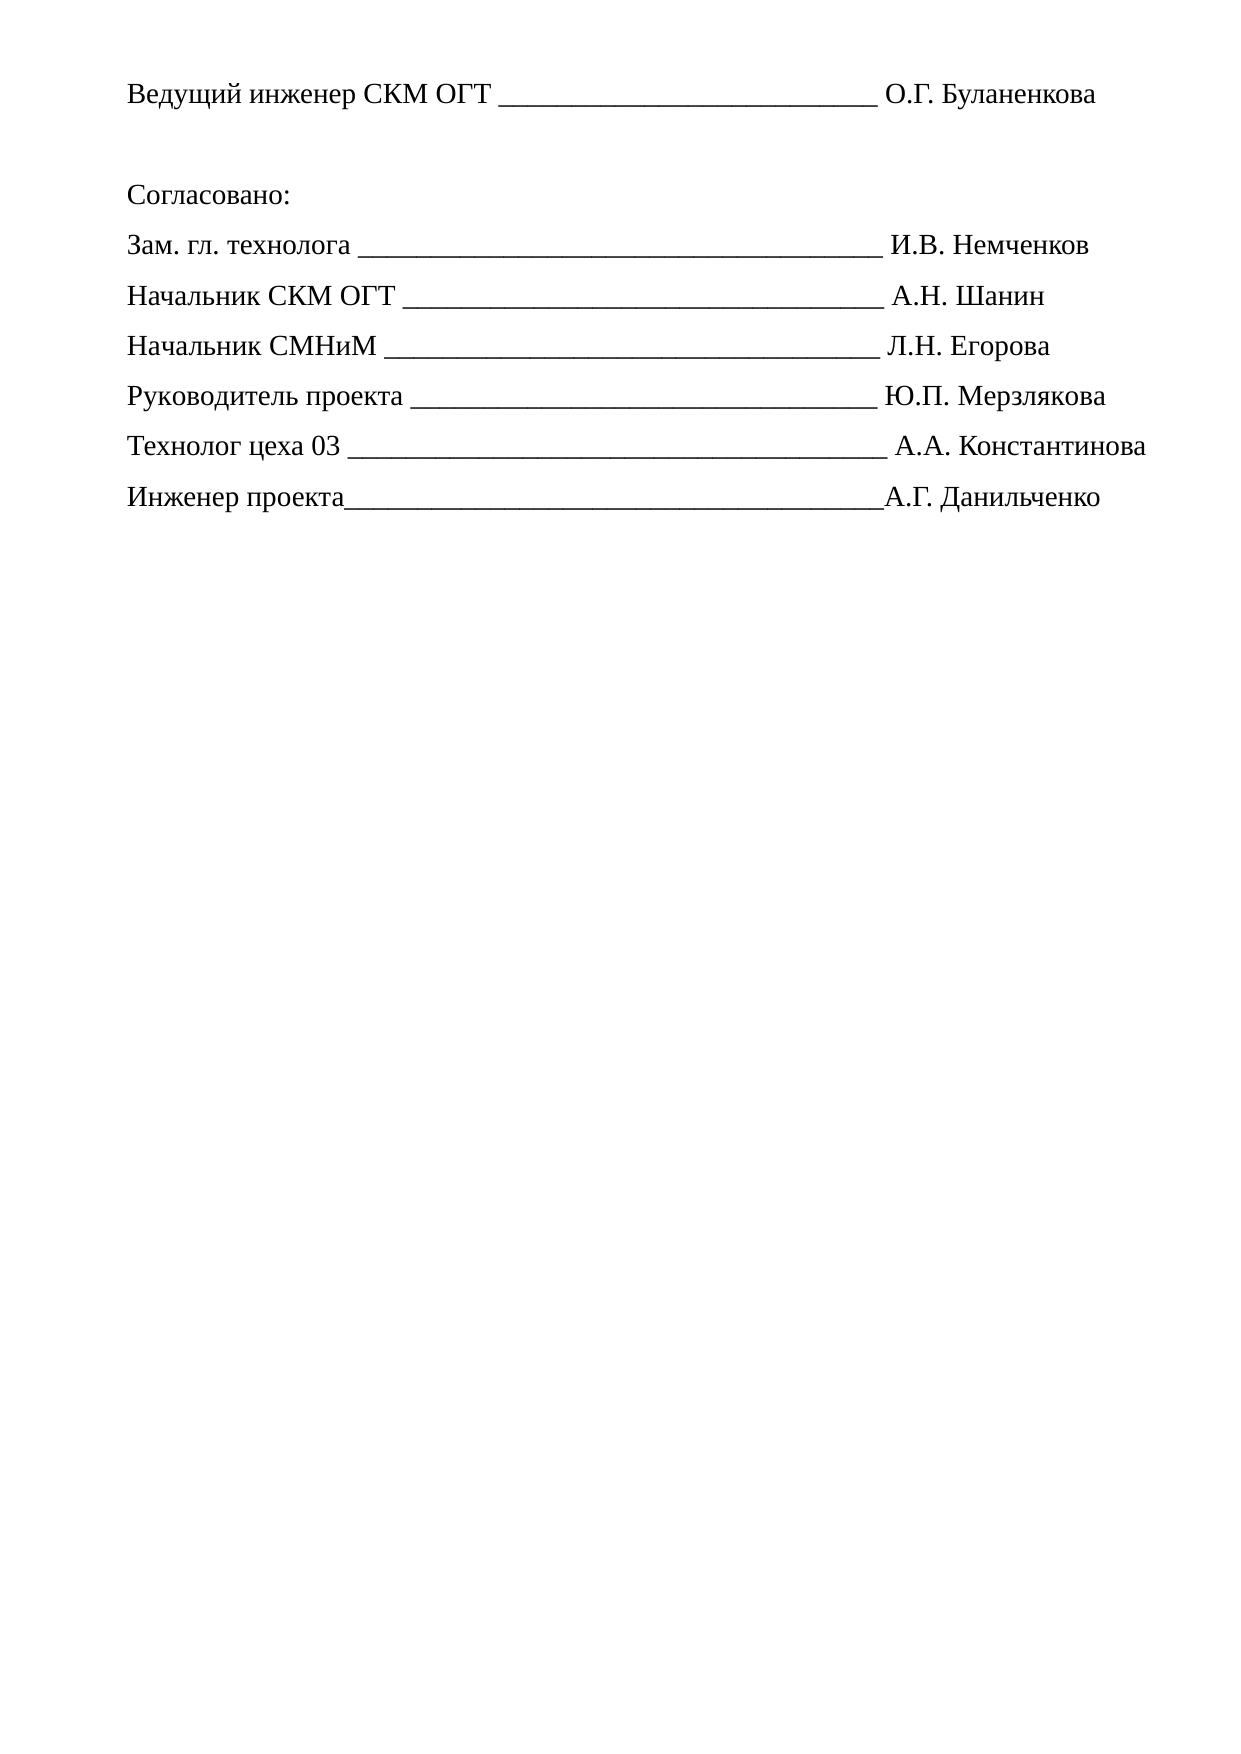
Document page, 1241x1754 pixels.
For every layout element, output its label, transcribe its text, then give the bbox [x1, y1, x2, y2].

text Технолог цеха 03 _____________________________________ А.А. Константинова [127, 428, 1167, 462]
text Ведущий инженер СКМ ОГТ __________________________ О.Г. Буланенкова [127, 76, 1167, 110]
text Инженер проекта_____________________________________А.Г. Данильченко [127, 479, 1167, 512]
text Начальник СМНиМ __________________________________ Л.Н. Егорова [127, 328, 1167, 361]
text Начальник СКМ ОГТ _________________________________ А.Н. Шанин [127, 278, 1167, 311]
text Руководитель проекта ________________________________ Ю.П. Мерзлякова [127, 378, 1167, 412]
text Зам. гл. технолога ____________________________________ И.В. Немченков [127, 227, 1167, 261]
text Согласовано: [127, 177, 1167, 211]
